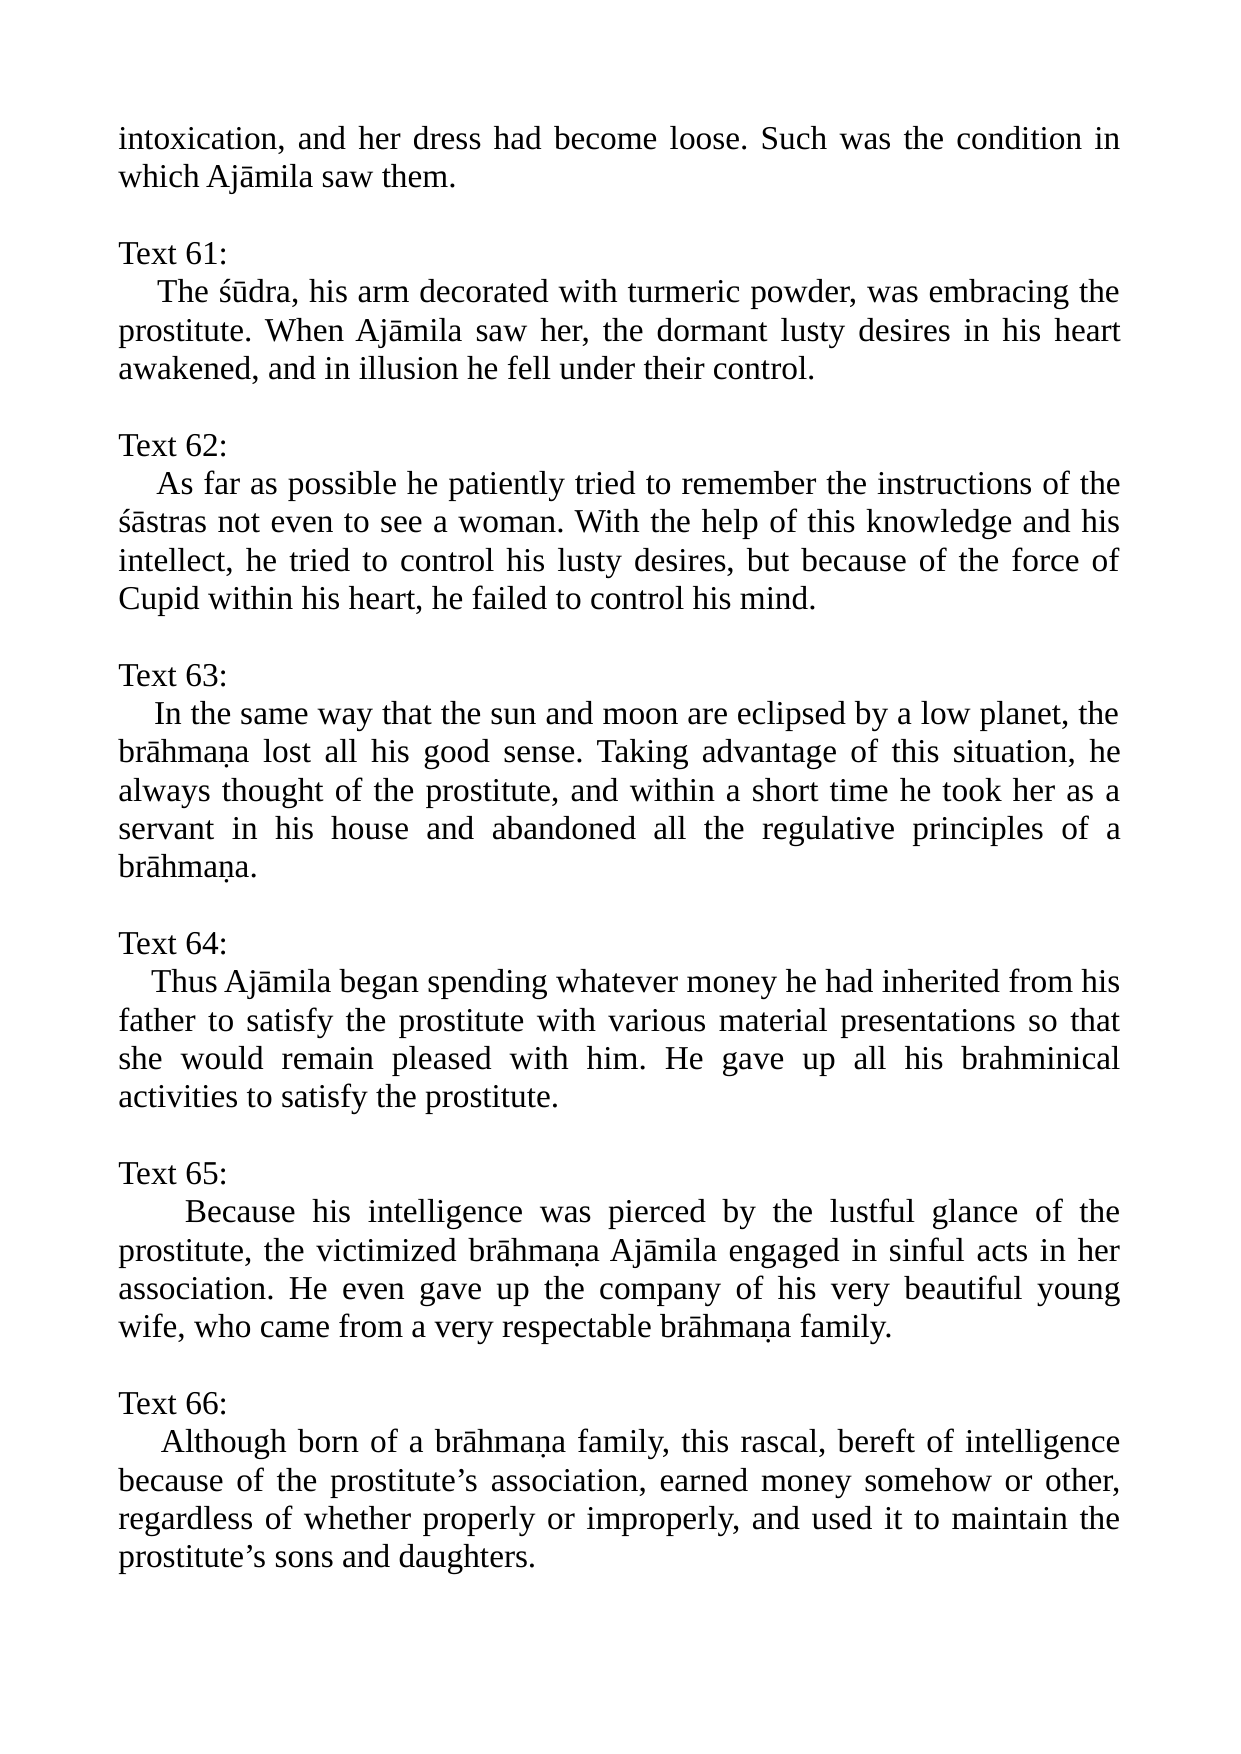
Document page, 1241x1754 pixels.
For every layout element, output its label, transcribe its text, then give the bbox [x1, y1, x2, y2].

text Text 62: [118, 425, 1122, 463]
text intoxication, and her dress had become loose. Such was the condition in which Ajāmila saw them. [118, 118, 1122, 195]
text Thus Ajāmila began spending whatever money he had inherited from his father to satisfy the prostitute with various material presentations so that she would remain pleased with him. He gave up all his brahminical activities to satisfy the prostitute. [118, 961, 1122, 1115]
text In the same way that the sun and moon are eclipsed by a low planet, the brāhmaṇa lost all his good sense. Taking advantage of this situation, he always thought of the prostitute, and within a short time he took her as a servant in his house and abandoned all the regulative principles of a brāhmaṇa. [118, 693, 1122, 885]
text Text 66: [118, 1383, 1122, 1421]
text Although born of a brāhmaṇa family, this rascal, bereft of intelligence because of the prostitute’s association, earned money somehow or other, regardless of whether properly or improperly, and used it to maintain the prostitute’s sons and daughters. [118, 1421, 1122, 1575]
text Text 65: [118, 1153, 1122, 1191]
text Text 64: [118, 923, 1122, 961]
text Because his intelligence was pierced by the lustful glance of the prostitute, the victimized brāhmaṇa Ajāmila engaged in sinful acts in her association. He even gave up the company of his very beautiful young wife, who came from a very respectable brāhmaṇa family. [118, 1191, 1122, 1345]
text As far as possible he patiently tried to remember the instructions of the śāstras not even to see a woman. With the help of this knowledge and his intellect, he tried to control his lusty desires, but because of the force of Cupid within his heart, he failed to control his mind. [118, 463, 1122, 616]
text The śūdra, his arm decorated with turmeric powder, was embracing the prostitute. When Ajāmila saw her, the dormant lusty desires in his heart awakened, and in illusion he fell under their control. [118, 271, 1122, 386]
text Text 63: [118, 655, 1122, 693]
text Text 61: [118, 233, 1122, 271]
